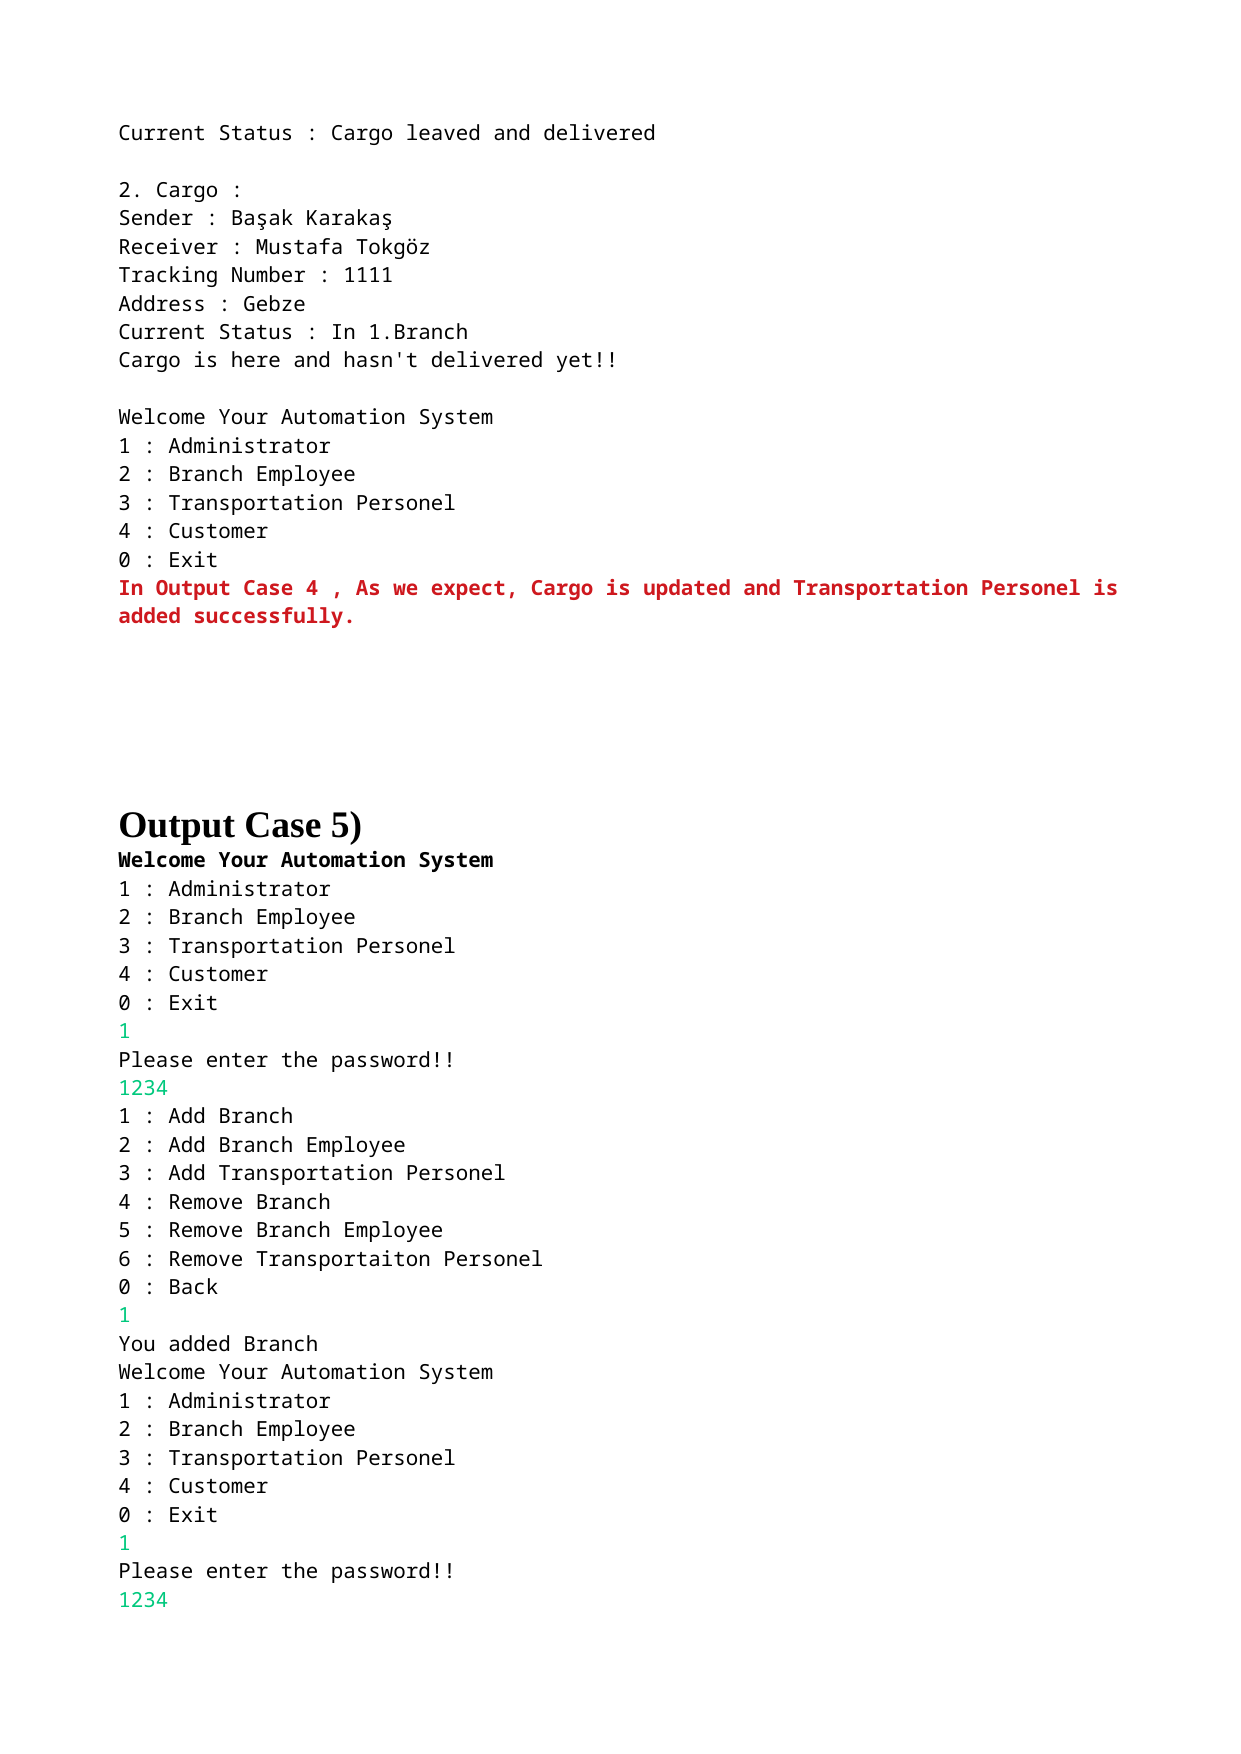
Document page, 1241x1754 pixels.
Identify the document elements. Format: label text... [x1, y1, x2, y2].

text In Output Case 4 , As we expect, Cargo is updated and Transportation Personel is added successfully. [118, 573, 1122, 630]
text 3 : Transportation Personel [118, 1443, 1122, 1471]
text 4 : Remove Branch [118, 1187, 1122, 1215]
text 4 : Customer [118, 516, 1122, 545]
text Welcome Your Automation System [118, 1357, 1122, 1386]
text 1234 [118, 1585, 1122, 1613]
text 0 : Back [118, 1272, 1122, 1301]
text Receiver : Mustafa Tokgöz [118, 232, 1122, 260]
text 2 : Branch Employee [118, 459, 1122, 488]
text 4 : Customer [118, 1471, 1122, 1500]
text 2 : Add Branch Employee [118, 1130, 1122, 1158]
text Welcome Your Automation System [118, 846, 1122, 874]
text 1 [118, 1301, 1122, 1329]
text 6 : Remove Transportaiton Personel [118, 1244, 1122, 1272]
text 2 : Branch Employee [118, 1414, 1122, 1443]
text 1 : Administrator [118, 874, 1122, 902]
text 5 : Remove Branch Employee [118, 1215, 1122, 1244]
text Welcome Your Automation System [118, 402, 1122, 431]
text Sender : Başak Karakaş [118, 203, 1122, 232]
text Address : Gebze [118, 289, 1122, 317]
text 3 : Transportation Personel [118, 488, 1122, 516]
text 3 : Add Transportation Personel [118, 1158, 1122, 1187]
text You added Branch [118, 1329, 1122, 1357]
text 2 : Branch Employee [118, 902, 1122, 931]
text Current Status : In 1.Branch [118, 317, 1122, 346]
text 3 : Transportation Personel [118, 931, 1122, 959]
text 0 : Exit [118, 988, 1122, 1016]
text Output Case 5) [118, 802, 1122, 846]
text Cargo is here and hasn't delivered yet!! [118, 346, 1122, 374]
text 0 : Exit [118, 545, 1122, 573]
text Please enter the password!! [118, 1045, 1122, 1073]
text 1 [118, 1016, 1122, 1045]
text 1234 [118, 1073, 1122, 1102]
text Tracking Number : 1111 [118, 260, 1122, 289]
text 0 : Exit [118, 1500, 1122, 1528]
text 4 : Customer [118, 959, 1122, 988]
text Current Status : Cargo leaved and delivered [118, 118, 1122, 147]
text Please enter the password!! [118, 1557, 1122, 1585]
text 2. Cargo : [118, 175, 1122, 203]
text 1 : Administrator [118, 1386, 1122, 1414]
text 1 [118, 1528, 1122, 1557]
text 1 : Add Branch [118, 1102, 1122, 1130]
text 1 : Administrator [118, 431, 1122, 459]
